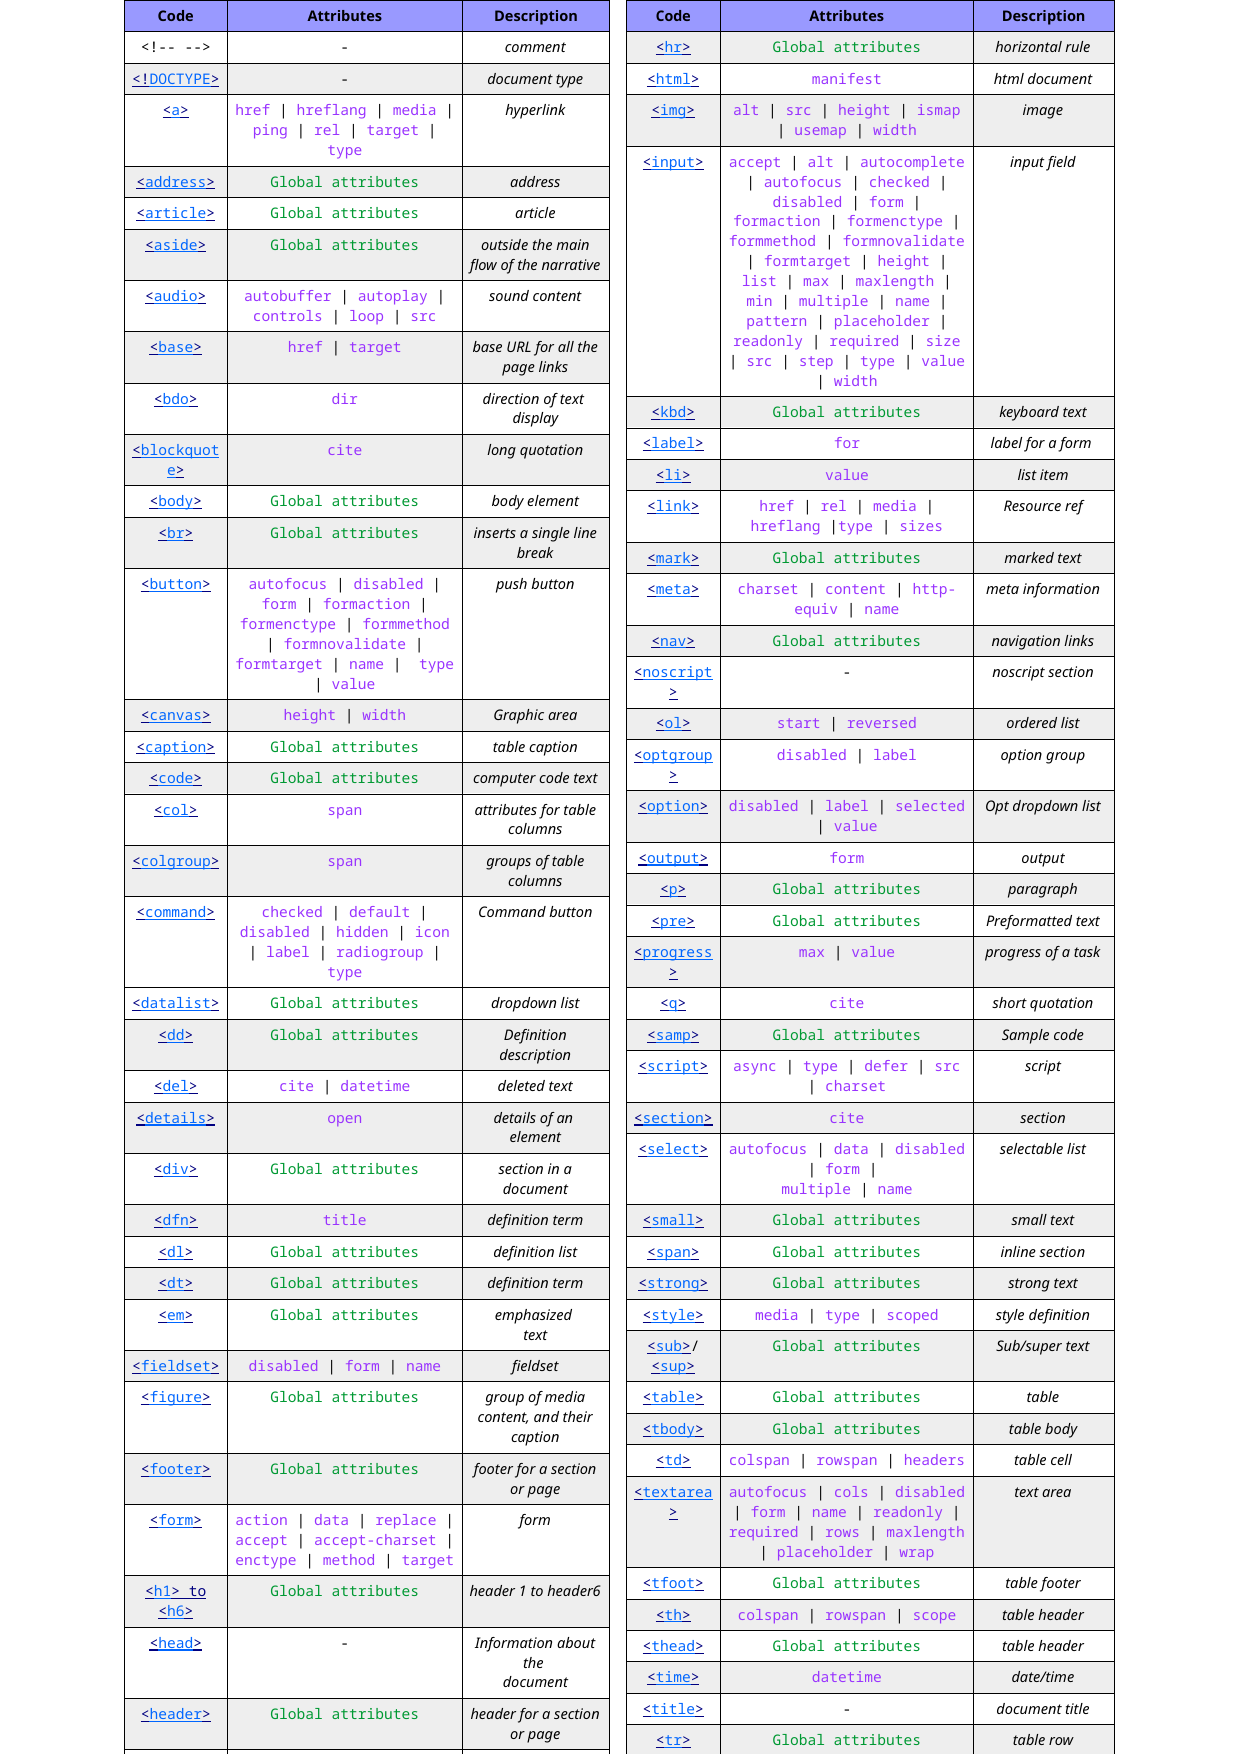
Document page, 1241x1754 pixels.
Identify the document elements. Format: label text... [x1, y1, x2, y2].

table_cell Global attributes [228, 1750, 462, 1754]
table_cell <code> [125, 763, 227, 793]
table_cell <datalist> [125, 988, 227, 1019]
table_cell checked | default | disabled | hidden | icon | label | radiogroup | type [228, 897, 462, 987]
table_cell Global attributes [721, 874, 973, 904]
table_cell start | reversed [721, 709, 973, 739]
table_cell async | type | defer | src | charset [721, 1051, 973, 1102]
table_cell Global attributes [228, 1154, 462, 1204]
table_cell Global attributes [721, 1414, 973, 1444]
table_cell <option> [627, 791, 720, 842]
table_cell push button [463, 569, 609, 699]
table_cell autobuffer | autoplay | controls | loop | src [228, 281, 462, 331]
table_cell Global attributes [721, 906, 973, 936]
table_cell label for a form [974, 429, 1114, 459]
table_cell <hgroup> [125, 1750, 227, 1754]
table_cell groups of table columns [463, 846, 609, 896]
table_cell sound content [463, 281, 609, 331]
table_cell <q> [627, 988, 720, 1019]
table_cell dropdown list [463, 988, 609, 1019]
table_cell header 1 to header6 [463, 1576, 609, 1627]
table_cell <dl> [125, 1237, 227, 1267]
table_cell document type [463, 64, 609, 94]
table_cell direction of text display [463, 384, 609, 434]
table_cell <fieldset> [125, 1351, 227, 1381]
table_cell Global attributes [228, 167, 462, 197]
table_header Attributes [721, 1, 973, 31]
table_cell <tbody> [627, 1414, 720, 1444]
table_cell Global attributes [228, 486, 462, 517]
table_cell Global attributes [721, 1568, 973, 1598]
table_cell <em> [125, 1300, 227, 1350]
table_cell <sub>/<sup> [627, 1331, 720, 1381]
table_cell script [974, 1051, 1114, 1102]
table_cell inline section [974, 1237, 1114, 1267]
table_cell cite [228, 435, 462, 485]
table_cell accept | alt | autocomplete | autofocus | checked | disabled | form | formaction | formenctype | formmethod | formnovalidate | formtarget | height | list | max | maxlength | min | multiple | name | pattern | placeholder | readonly | required | size | src | step | type | value | width [721, 147, 973, 396]
table_cell Global attributes [721, 626, 973, 656]
table_cell option group [974, 740, 1114, 790]
table_cell charset | content | http-equiv | name [721, 574, 973, 624]
table_cell <!DOCTYPE> [125, 64, 227, 94]
table_cell - [721, 657, 973, 707]
table_cell height | width [228, 700, 462, 731]
table_cell <div> [125, 1154, 227, 1204]
table_cell <col> [125, 795, 227, 845]
table_cell alt | src | height | ismap | usemap | width [721, 95, 973, 146]
table_cell section in a document [463, 1154, 609, 1204]
table_cell - [228, 1628, 462, 1698]
table_cell <audio> [125, 281, 227, 331]
table_cell Global attributes [721, 1020, 973, 1050]
table_cell address [463, 167, 609, 197]
table_cell href | hreflang | media | ping | rel | target | type [228, 95, 462, 166]
table_cell <dt> [125, 1268, 227, 1299]
table_cell <h1> to <h6> [125, 1576, 227, 1627]
table_cell <li> [627, 460, 720, 490]
table_cell <canvas> [125, 700, 227, 731]
table_cell <base> [125, 332, 227, 383]
table_cell table footer [974, 1568, 1114, 1598]
table_cell <address> [125, 167, 227, 197]
table_cell <blockquote> [125, 435, 227, 485]
table_cell dir [228, 384, 462, 434]
table_cell <head> [125, 1628, 227, 1698]
table_cell <section> [627, 1103, 720, 1133]
table_cell section [974, 1103, 1114, 1133]
table_cell Global attributes [228, 1382, 462, 1453]
table_cell href | target [228, 332, 462, 383]
table_cell article [463, 198, 609, 228]
table_cell <br> [125, 518, 227, 568]
table_cell <dfn> [125, 1205, 227, 1236]
table_cell <bdo> [125, 384, 227, 434]
table_cell <article> [125, 198, 227, 228]
table_cell Global attributes [228, 1020, 462, 1070]
table_cell <command> [125, 897, 227, 987]
table_cell <style> [627, 1300, 720, 1330]
table_cell colspan | rowspan | scope [721, 1600, 973, 1630]
table_cell <dd> [125, 1020, 227, 1070]
table_cell table header [974, 1600, 1114, 1630]
table_cell Global attributes [721, 543, 973, 573]
table_cell Global attributes [228, 1576, 462, 1627]
table_cell body element [463, 486, 609, 517]
table_cell <caption> [125, 732, 227, 762]
table_cell disabled | label [721, 740, 973, 790]
table_cell <title> [627, 1694, 720, 1724]
table_cell <output> [627, 843, 720, 873]
table_cell header for a section or page [463, 1699, 609, 1749]
table_cell fieldset [463, 1351, 609, 1381]
table_cell <kbd> [627, 397, 720, 427]
table_cell <select> [627, 1134, 720, 1204]
table_cell form [463, 1505, 609, 1575]
table_cell value [721, 460, 973, 490]
table_cell horizontal rule [974, 32, 1114, 63]
table_cell <tfoot> [627, 1568, 720, 1598]
table_header Description [974, 1, 1114, 31]
table_cell Resource ref [974, 491, 1114, 542]
table_cell image [974, 95, 1114, 146]
table_cell meta information [974, 574, 1114, 624]
table_cell <small> [627, 1205, 720, 1236]
table_cell Command button [463, 897, 609, 987]
table_cell <meta> [627, 574, 720, 624]
table_cell form [721, 843, 973, 873]
table_cell Global attributes [721, 1382, 973, 1413]
table_cell html document [974, 64, 1114, 94]
table_cell <input> [627, 147, 720, 396]
table_cell group of media content, and their caption [463, 1382, 609, 1453]
table_cell attributes for table columns [463, 795, 609, 845]
table_cell Global attributes [721, 397, 973, 427]
table_cell <pre> [627, 906, 720, 936]
table_cell short quotation [974, 988, 1114, 1019]
table_cell small text [974, 1205, 1114, 1236]
table_cell keyboard text [974, 397, 1114, 427]
table_cell Global attributes [228, 1237, 462, 1267]
table_cell <button> [125, 569, 227, 699]
table_cell <noscript> [627, 657, 720, 707]
table_cell date/time [974, 1662, 1114, 1693]
table_cell Global attributes [228, 198, 462, 228]
table_cell strong text [974, 1268, 1114, 1299]
table_cell <details> [125, 1103, 227, 1153]
table_cell Opt dropdown list [974, 791, 1114, 842]
table_cell Global attributes [721, 1725, 973, 1754]
table_cell datetime [721, 1662, 973, 1693]
table_cell Sub/super text [974, 1331, 1114, 1381]
table_cell table cell [974, 1445, 1114, 1476]
table_cell <!-- --> [125, 32, 227, 63]
table_cell disabled | label | selected | value [721, 791, 973, 842]
table_cell colspan | rowspan | headers [721, 1445, 973, 1476]
table_cell progress of a task [974, 937, 1114, 987]
table_cell title [228, 1205, 462, 1236]
table_cell <tr> [627, 1725, 720, 1754]
table_cell Global attributes [721, 1268, 973, 1299]
table_cell open [228, 1103, 462, 1153]
table_cell hyperlink [463, 95, 609, 166]
table_cell long quotation [463, 435, 609, 485]
table_cell Global attributes [228, 230, 462, 280]
table_cell Global attributes [228, 763, 462, 793]
table_cell - [228, 32, 462, 63]
table_cell max | value [721, 937, 973, 987]
table_cell autofocus | disabled | form | formaction | formenctype | formmethod | formnovalidate | formtarget | name | type | value [228, 569, 462, 699]
table_cell footer for a section or page [463, 1454, 609, 1504]
table_cell <strong> [627, 1268, 720, 1299]
table_cell - [228, 64, 462, 94]
table_cell <form> [125, 1505, 227, 1575]
table_cell <samp> [627, 1020, 720, 1050]
table_cell <optgroup> [627, 740, 720, 790]
table_cell Global attributes [721, 1237, 973, 1267]
table_cell <th> [627, 1600, 720, 1630]
table_cell Sample code [974, 1020, 1114, 1050]
table_cell <a> [125, 95, 227, 166]
table_cell noscript section [974, 657, 1114, 707]
table_cell definition list [463, 1237, 609, 1267]
table_cell <colgroup> [125, 846, 227, 896]
table_cell for [721, 429, 973, 459]
table_cell <aside> [125, 230, 227, 280]
table_cell list item [974, 460, 1114, 490]
table_header Code [627, 1, 720, 31]
table_cell inserts a single line break [463, 518, 609, 568]
table_cell <thead> [627, 1631, 720, 1661]
table_cell <nav> [627, 626, 720, 656]
table_cell table [974, 1382, 1114, 1413]
table_cell <script> [627, 1051, 720, 1102]
table_cell <del> [125, 1071, 227, 1102]
table_cell <ol> [627, 709, 720, 739]
table_cell <p> [627, 874, 720, 904]
table_cell Information about the document [463, 1628, 609, 1698]
table_cell Global attributes [228, 1268, 462, 1299]
table_cell <mark> [627, 543, 720, 573]
table_cell emphasized text [463, 1300, 609, 1350]
table_cell style definition [974, 1300, 1114, 1330]
table_cell <textarea> [627, 1477, 720, 1567]
table_cell <body> [125, 486, 227, 517]
table_cell autofocus | cols | disabled | form | name | readonly | required | rows | maxlength | placeholder | wrap [721, 1477, 973, 1567]
table_cell ordered list [974, 709, 1114, 739]
table_cell Graphic area [463, 700, 609, 731]
table_cell Global attributes [228, 518, 462, 568]
table_cell media | type | scoped [721, 1300, 973, 1330]
table_cell definition term [463, 1205, 609, 1236]
table_cell <time> [627, 1662, 720, 1693]
table_cell definition term [463, 1268, 609, 1299]
table_cell - [721, 1694, 973, 1724]
table_cell Preformatted text [974, 906, 1114, 936]
table_cell <html> [627, 64, 720, 94]
table_header Code [125, 1, 227, 31]
table_cell table body [974, 1414, 1114, 1444]
table_cell <label> [627, 429, 720, 459]
table_cell <footer> [125, 1454, 227, 1504]
table_cell href | rel | media | hreflang |type | sizes [721, 491, 973, 542]
table_cell <td> [627, 1445, 720, 1476]
table_cell <figure> [125, 1382, 227, 1453]
table_cell Definition description [463, 1020, 609, 1070]
table_header Attributes [228, 1, 462, 31]
table_cell table header [974, 1631, 1114, 1661]
table_cell <header> [125, 1699, 227, 1749]
table_cell document title [974, 1694, 1114, 1724]
table_cell Global attributes [721, 1631, 973, 1661]
table_cell outside the main flow of the narrative [463, 230, 609, 280]
table_cell Global attributes [721, 32, 973, 63]
table_cell Global attributes [721, 1205, 973, 1236]
table_cell input field [974, 147, 1114, 396]
table_cell disabled | form | name [228, 1351, 462, 1381]
table_cell manifest [721, 64, 973, 94]
table_cell table caption [463, 732, 609, 762]
table_cell span [228, 795, 462, 845]
table_cell output [974, 843, 1114, 873]
table_cell span [228, 846, 462, 896]
table_cell text area [974, 1477, 1114, 1567]
table_cell selectable list [974, 1134, 1114, 1204]
table_cell <table> [627, 1382, 720, 1413]
table_cell <img> [627, 95, 720, 146]
table_cell deleted text [463, 1071, 609, 1102]
table_cell Global attributes [228, 1300, 462, 1350]
table_cell comment [463, 32, 609, 63]
table_cell navigation links [974, 626, 1114, 656]
table_header Description [463, 1, 609, 31]
table_cell <hr> [627, 32, 720, 63]
table_cell marked text [974, 543, 1114, 573]
table_cell autofocus | data | disabled | form | multiple | name [721, 1134, 973, 1204]
table_cell <progress> [627, 937, 720, 987]
table_cell cite [721, 988, 973, 1019]
table_cell cite [721, 1103, 973, 1133]
table_cell Global attributes [228, 988, 462, 1019]
table_cell <span> [627, 1237, 720, 1267]
table_cell cite | datetime [228, 1071, 462, 1102]
table_cell Global attributes [228, 732, 462, 762]
table_cell base URL for all the page links [463, 332, 609, 383]
table_cell Global attributes [721, 1331, 973, 1381]
table_cell Global attributes [228, 1454, 462, 1504]
table_cell details of an element [463, 1103, 609, 1153]
table_cell action | data | replace | accept | accept-charset | enctype | method | target [228, 1505, 462, 1575]
table_cell heading section [463, 1750, 609, 1754]
table_cell paragraph [974, 874, 1114, 904]
table_cell table row [974, 1725, 1114, 1754]
table_cell computer code text [463, 763, 609, 793]
table_cell Global attributes [228, 1699, 462, 1749]
table_cell <link> [627, 491, 720, 542]
